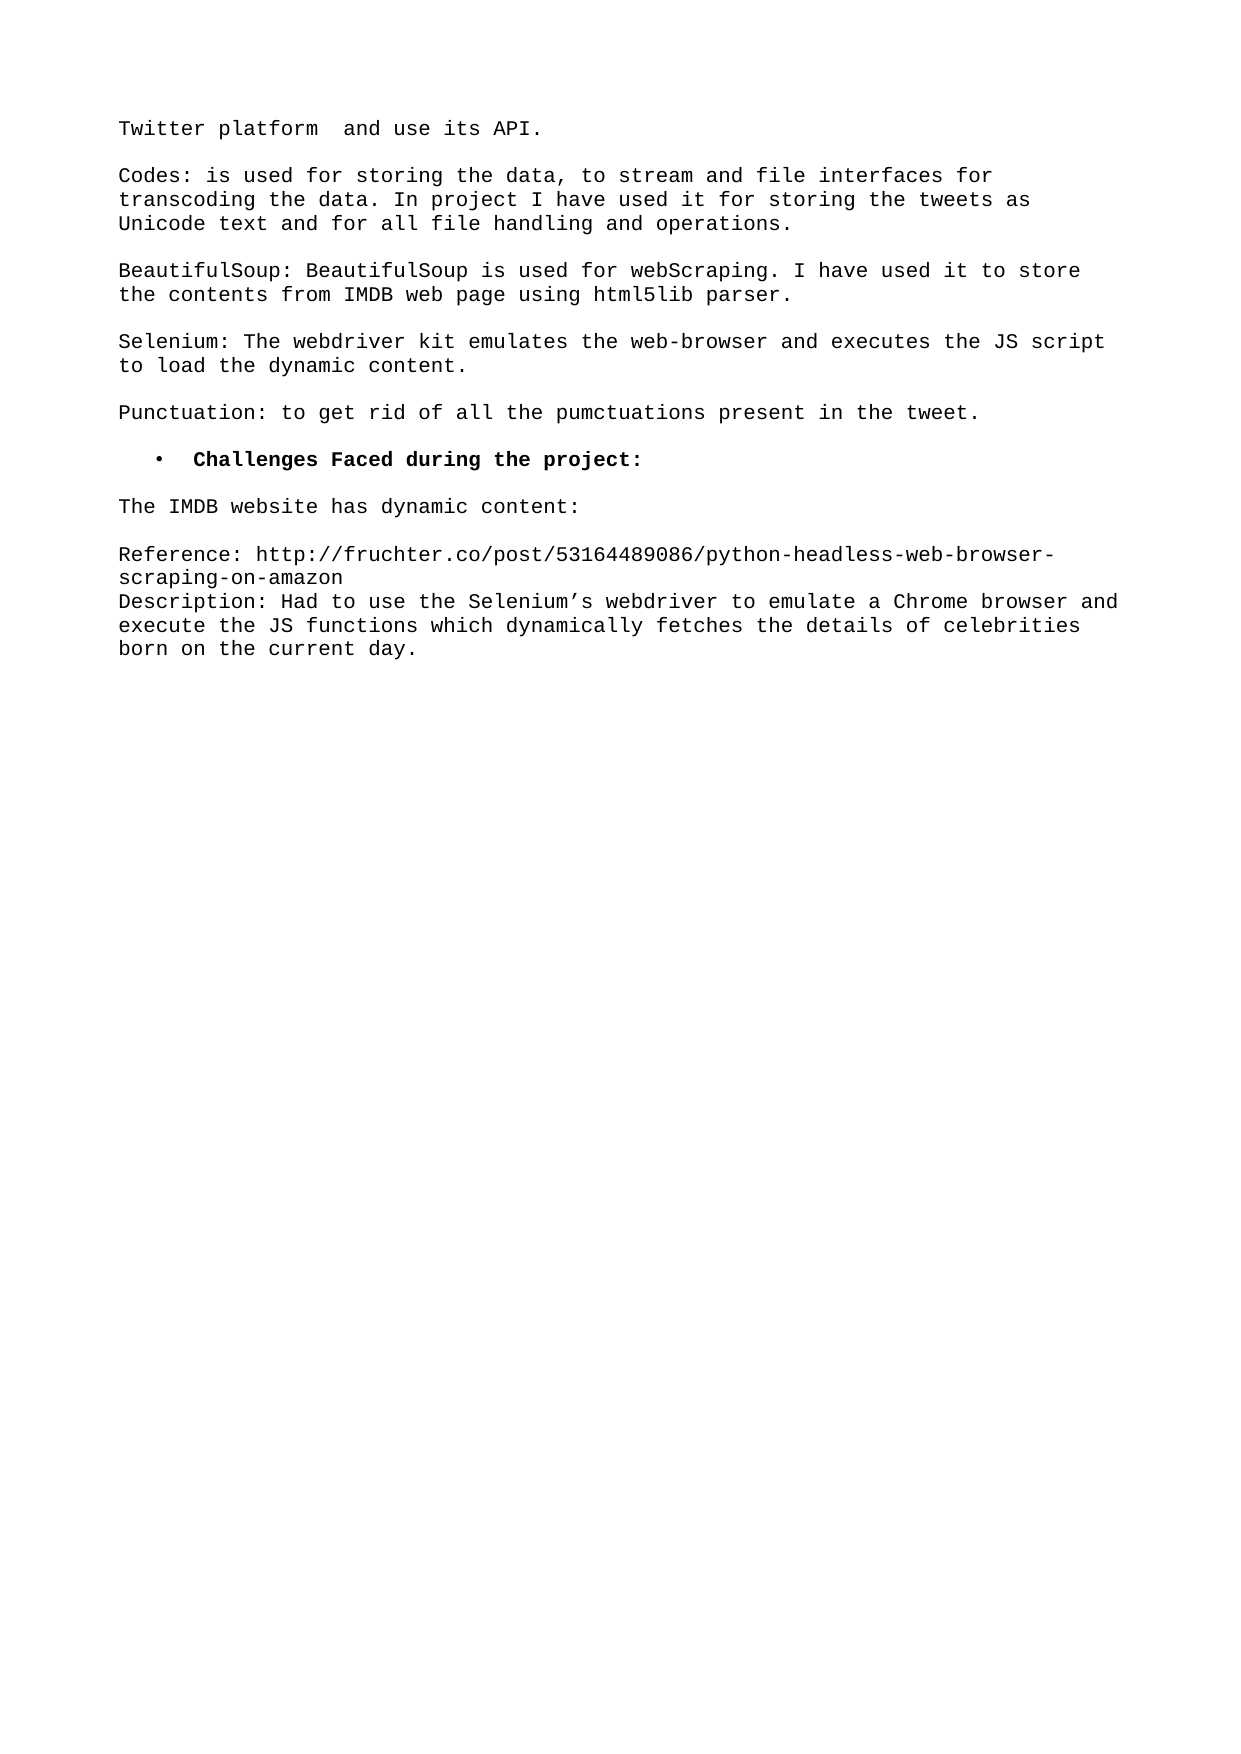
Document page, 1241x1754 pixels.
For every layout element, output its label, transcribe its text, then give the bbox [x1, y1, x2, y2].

text BeautifulSoup: BeautifulSoup is used for webScraping. I have used it to store the contents from IMDB web page using html5lib parser. [118, 260, 1122, 307]
text The IMDB website has dynamic content: [118, 496, 1122, 520]
text Description: Had to use the Selenium’s webdriver to emulate a Chrome browser and execute the JS functions which dynamically fetches the details of celebrities born on the current day. [118, 591, 1122, 662]
text Reference: http://fruchter.co/post/53164489086/python-headless-web-browser-scraping-on-amazon [118, 544, 1122, 591]
text Punctuation: to get rid of all the pumctuations present in the tweet. [118, 402, 1122, 426]
text Twitter platform and use its API. [118, 118, 1122, 142]
text Codes: is used for storing the data, to stream and file interfaces for transcoding the data. In project I have used it for storing the tweets as Unicode text and for all file handling and operations. [118, 165, 1122, 236]
text Selenium: The webdriver kit emulates the web-browser and executes the JS script to load the dynamic content. [118, 331, 1122, 378]
list Challenges Faced during the project: [156, 449, 1122, 473]
